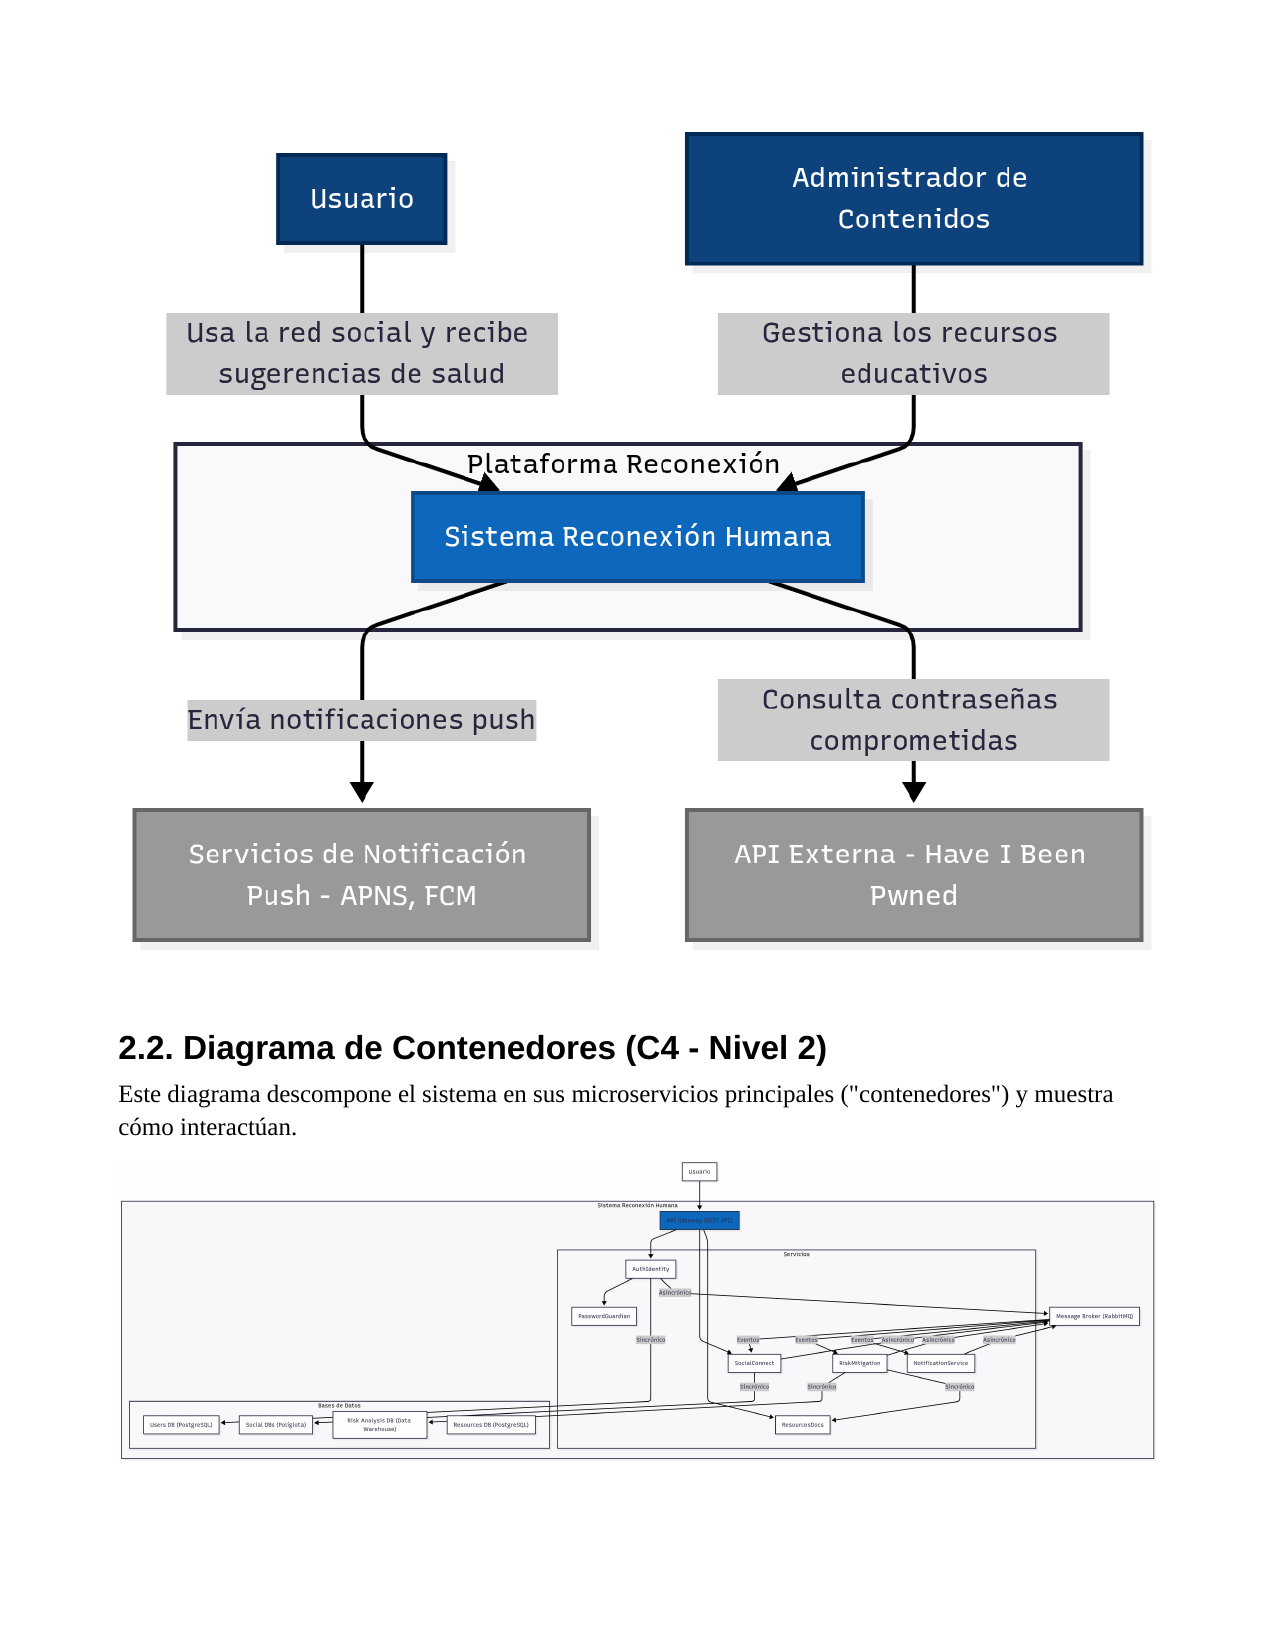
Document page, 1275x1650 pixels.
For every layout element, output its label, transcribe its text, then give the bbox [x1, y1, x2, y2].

picture [118, 118, 1157, 955]
subtitle 2.2. Diagrama de Contenedores (C4 - Nivel 2) [118, 1028, 1157, 1066]
text Este diagrama descompone el sistema en sus microservicios principales ("contenedores") y muestra cómo interactúan. [118, 1079, 1157, 1140]
picture [118, 1159, 1157, 1462]
